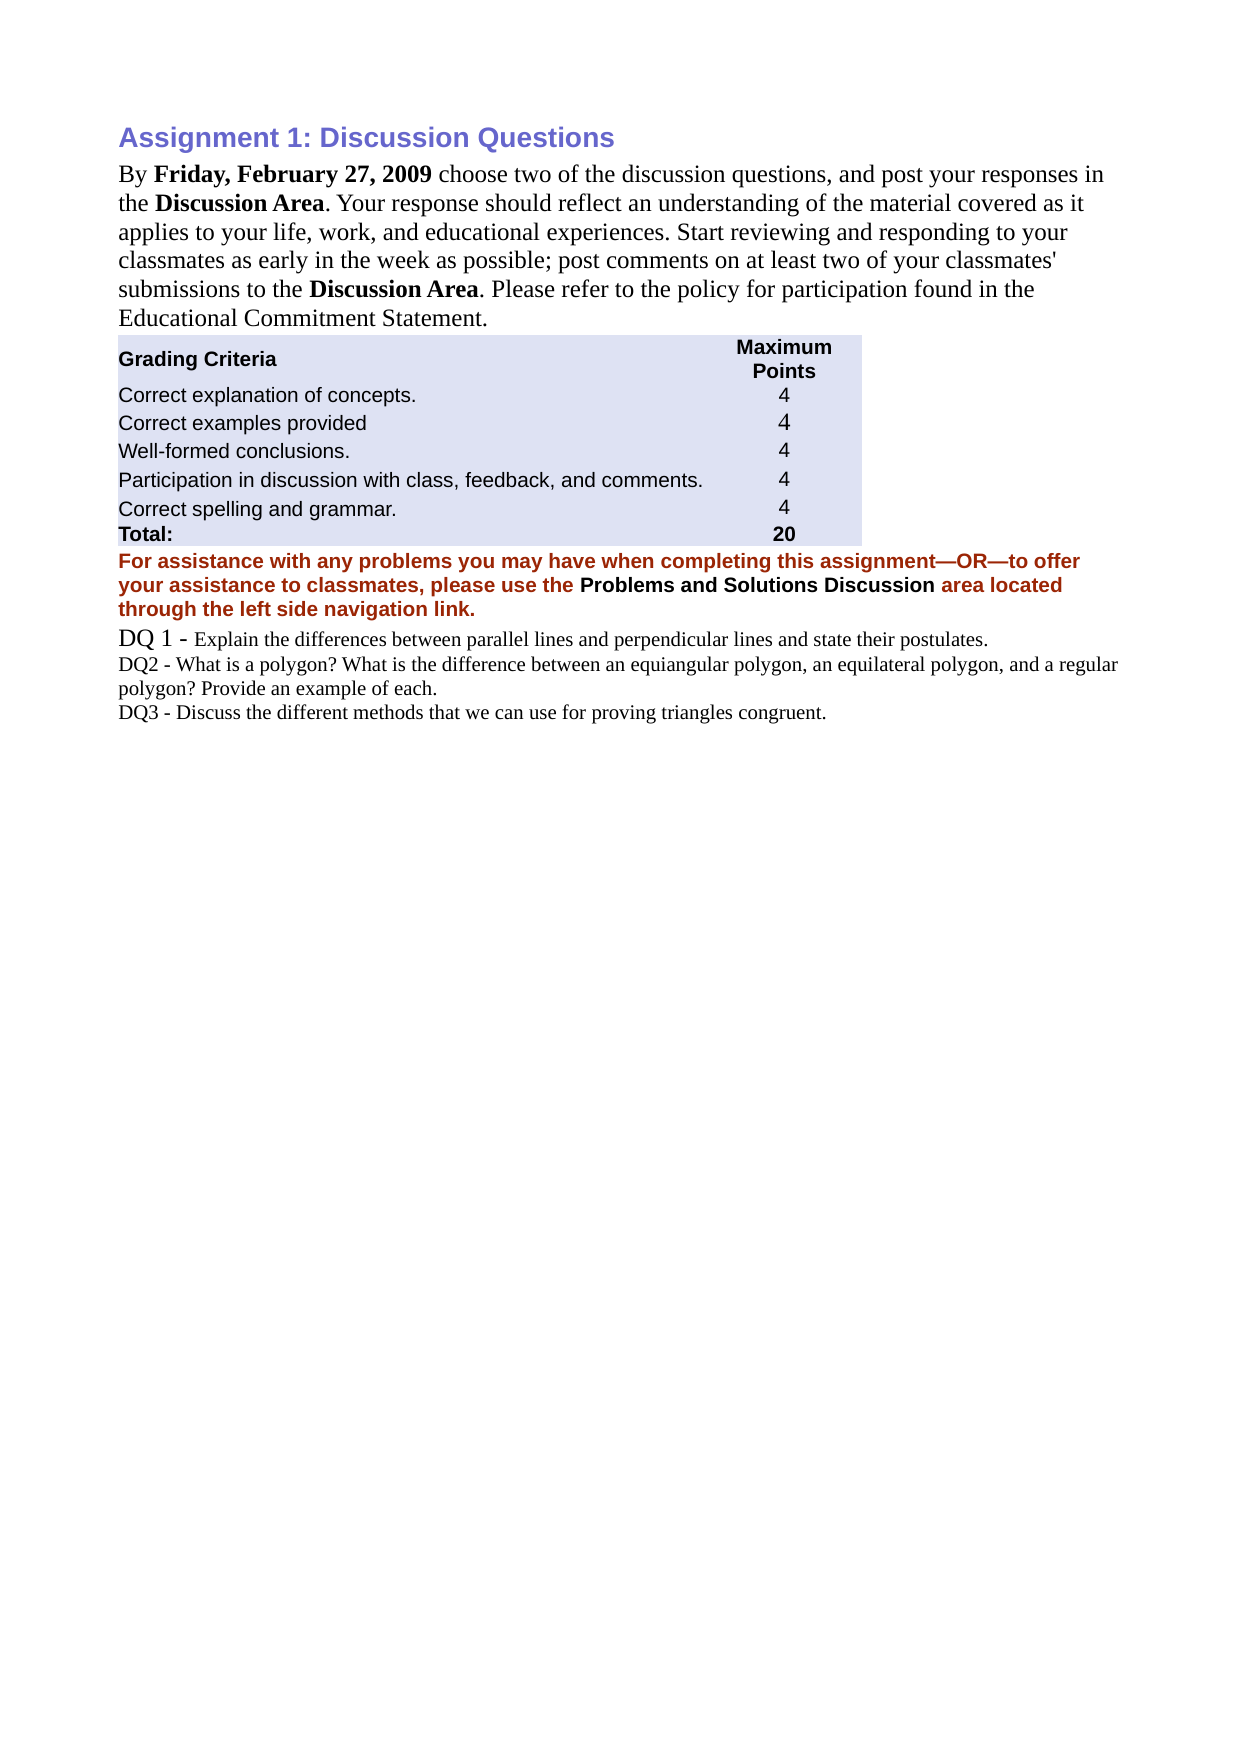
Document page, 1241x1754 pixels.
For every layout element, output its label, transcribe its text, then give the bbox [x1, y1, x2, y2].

table_cell 4 [706, 383, 862, 407]
table_cell Correct explanation of concepts. [118, 383, 706, 407]
table_cell 4 [706, 493, 862, 522]
table_cell Correct examples provided [118, 407, 706, 435]
table_cell 4 [706, 407, 862, 435]
table_cell Participation in discussion with class, feedback, and comments. [118, 464, 706, 493]
table_cell Correct spelling and grammar. [118, 493, 706, 522]
table_cell Total: [118, 522, 706, 546]
table_header Maximum Points [706, 335, 862, 383]
table_cell 4 [706, 435, 862, 464]
text DQ 1 - Explain the differences between parallel lines and perpendicular lines and state their postulates. [118, 623, 1122, 652]
text DQ3 - Discuss the different methods that we can use for proving triangles congruent. [118, 700, 1122, 724]
text For assistance with any problems you may have when completing this assignment—OR—to offer your assistance to classmates, please use the Problems and Solutions Discussion area located through the left side navigation link. [118, 548, 1122, 620]
text By Friday, February 27, 2009 choose two of the discussion questions, and post your responses in the Discussion Area. Your response should reflect an understanding of the material covered as it applies to your life, work, and educational experiences. Start reviewing and responding to your classmates as early in the week as possible; post comments on at least two of your classmates' submissions to the Discussion Area. Please refer to the policy for participation found in the Educational Commitment Statement. [118, 159, 1122, 332]
text DQ2 - What is a polygon? What is the difference between an equiangular polygon, an equilateral polygon, and a regular polygon? Provide an example of each. [118, 652, 1122, 700]
table_cell 20 [706, 522, 862, 546]
text Assignment 1: Discussion Questions [118, 121, 1122, 153]
table_header Grading Criteria [118, 335, 706, 383]
table_cell Well-formed conclusions. [118, 435, 706, 464]
table_cell 4 [706, 464, 862, 493]
